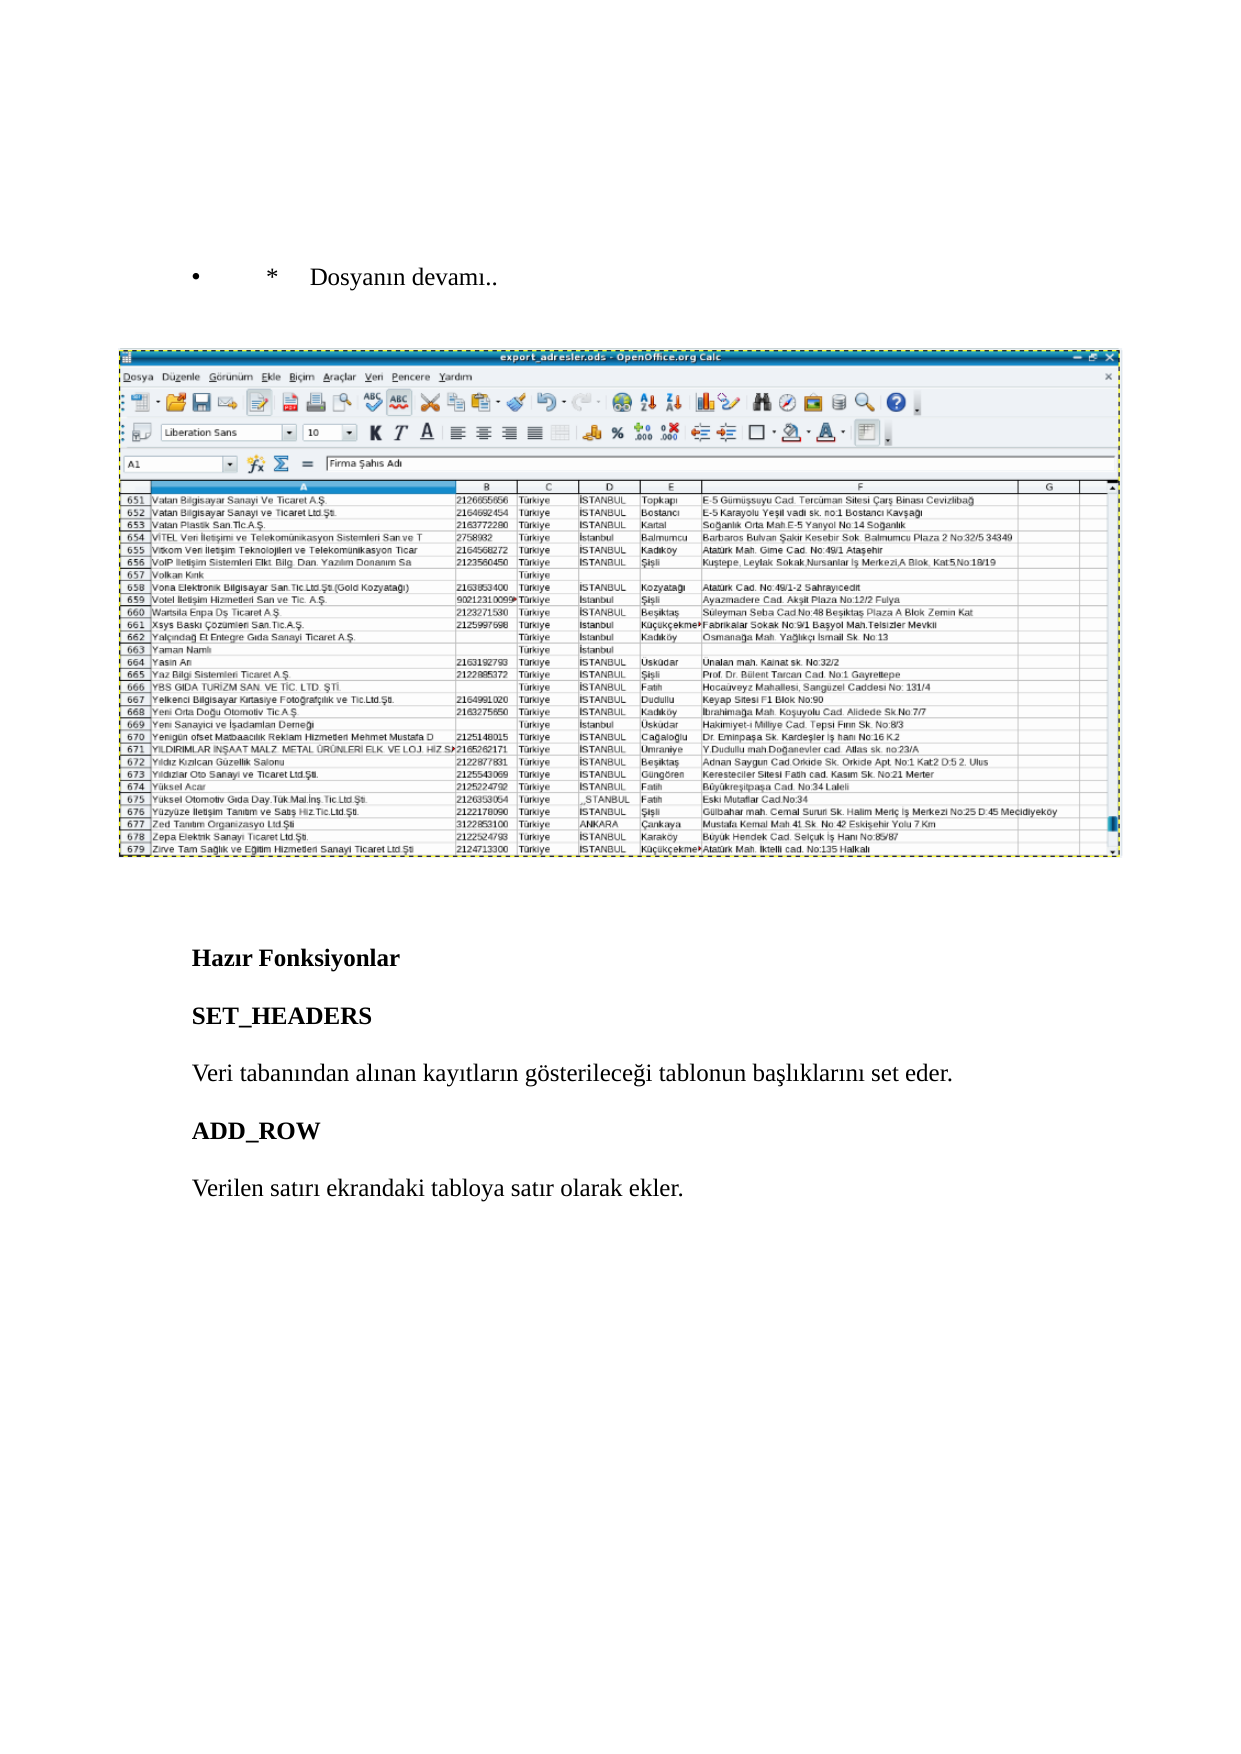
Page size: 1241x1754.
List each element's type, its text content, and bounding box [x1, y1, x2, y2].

text Verilen satırı ekrandaki tabloya satır olarak ekler. [118, 1173, 1122, 1202]
text Veri tabanından alınan kayıtların gösterileceği tablonun başlıklarını set eder. [118, 1058, 1122, 1087]
list * Dosyanın devamı.. [118, 262, 1122, 291]
text ADD_ROW [118, 1116, 1122, 1145]
text Hazır Fonksiyonlar [118, 943, 1122, 972]
picture [118, 348, 1123, 858]
text SET_HEADERS [118, 1001, 1122, 1030]
